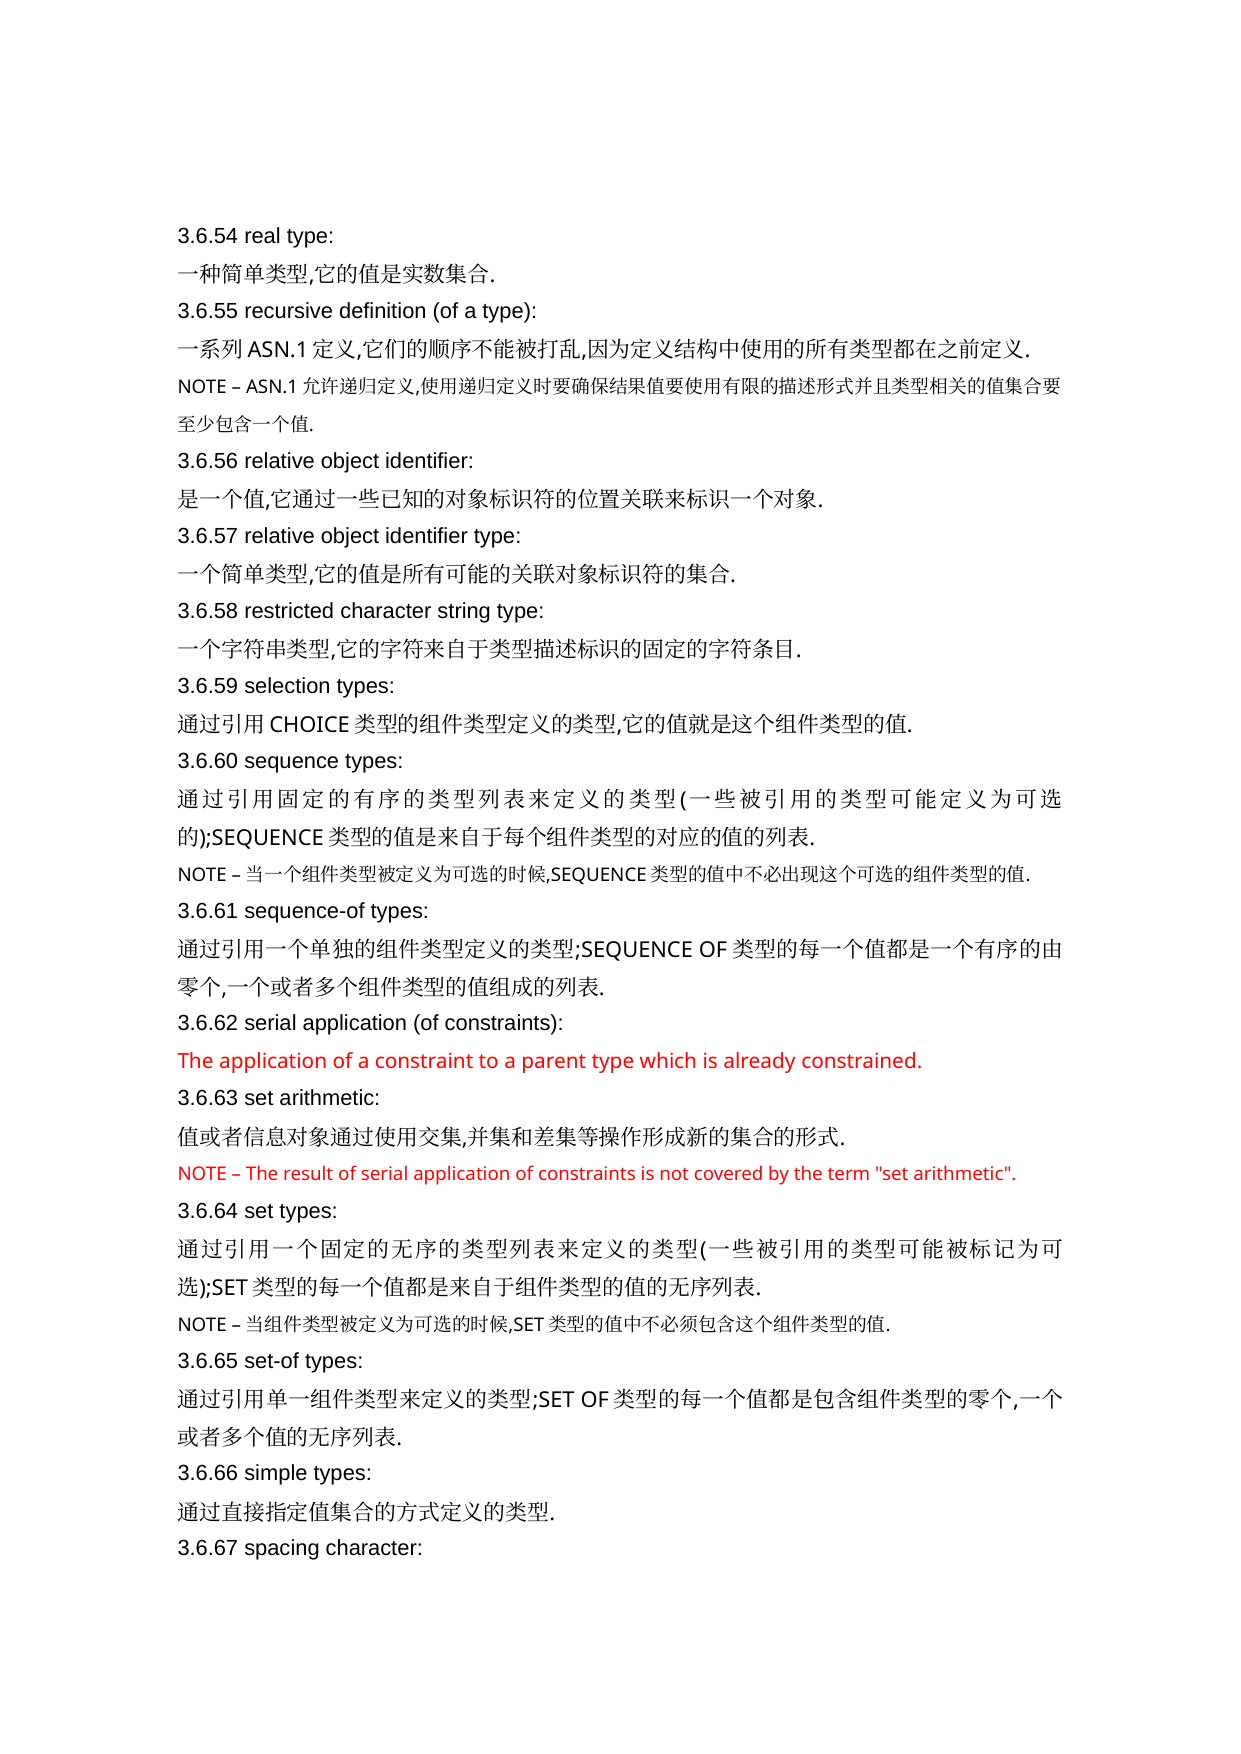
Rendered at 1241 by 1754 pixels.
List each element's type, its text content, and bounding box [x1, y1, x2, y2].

text 通过直接指定值集合的方式定义的类型. [177, 1492, 1063, 1529]
text 3.6.67 spacing character: [177, 1529, 1063, 1567]
text 一系列ASN.1定义,它们的顺序不能被打乱,因为定义结构中使用的所有类型都在之前定义. [177, 329, 1063, 367]
text 值或者信息对象通过使用交集,并集和差集等操作形成新的集合的形式. [177, 1117, 1063, 1154]
text NOTE – 当组件类型被定义为可选的时候,SET类型的值中不必须包含这个组件类型的值. [177, 1304, 1063, 1342]
text 通过引用CHOICE类型的组件类型定义的类型,它的值就是这个组件类型的值. [177, 704, 1063, 742]
text 3.6.64 set types: [177, 1192, 1063, 1229]
text 一个简单类型,它的值是所有可能的关联对象标识符的集合. [177, 554, 1063, 592]
text 通过引用一个固定的无序的类型列表来定义的类型(一些被引用的类型可能被标记为可选);SET类型的每一个值都是来自于组件类型的值的无序列表. [177, 1229, 1063, 1304]
text 3.6.61 sequence-of types: [177, 892, 1063, 929]
text 3.6.60 sequence types: [177, 742, 1063, 779]
text NOTE – 当一个组件类型被定义为可选的时候,SEQUENCE类型的值中不必出现这个可选的组件类型的值. [177, 854, 1063, 892]
text 3.6.66 simple types: [177, 1454, 1063, 1492]
text 3.6.59 selection types: [177, 667, 1063, 704]
text 3.6.56 relative object identifier: [177, 442, 1063, 479]
text 通过引用一个单独的组件类型定义的类型;SEQUENCE OF类型的每一个值都是一个有序的由零个,一个或者多个组件类型的值组成的列表. [177, 929, 1063, 1004]
text NOTE – The result of serial application of constraints is not covered by the term "set arithmetic". [177, 1154, 1063, 1192]
text The application of a constraint to a parent type which is already constrained. [177, 1042, 1063, 1079]
text 3.6.55 recursive definition (of a type): [177, 292, 1063, 329]
text 通过引用单一组件类型来定义的类型;SET OF类型的每一个值都是包含组件类型的零个,一个或者多个值的无序列表. [177, 1379, 1063, 1454]
text 3.6.65 set-of types: [177, 1342, 1063, 1379]
text 一个字符串类型,它的字符来自于类型描述标识的固定的字符条目. [177, 629, 1063, 667]
text 一种简单类型,它的值是实数集合. [177, 254, 1063, 292]
text 3.6.62 serial application (of constraints): [177, 1004, 1063, 1042]
text 3.6.54 real type: [177, 217, 1063, 254]
text 3.6.63 set arithmetic: [177, 1079, 1063, 1117]
text 是一个值,它通过一些已知的对象标识符的位置关联来标识一个对象. [177, 479, 1063, 517]
text 3.6.58 restricted character string type: [177, 592, 1063, 629]
text 3.6.57 relative object identifier type: [177, 517, 1063, 554]
text NOTE – ASN.1允许递归定义,使用递归定义时要确保结果值要使用有限的描述形式并且类型相关的值集合要至少包含一个值. [177, 367, 1063, 442]
text 通过引用固定的有序的类型列表来定义的类型(一些被引用的类型可能定义为可选的);SEQUENCE类型的值是来自于每个组件类型的对应的值的列表. [177, 779, 1063, 854]
